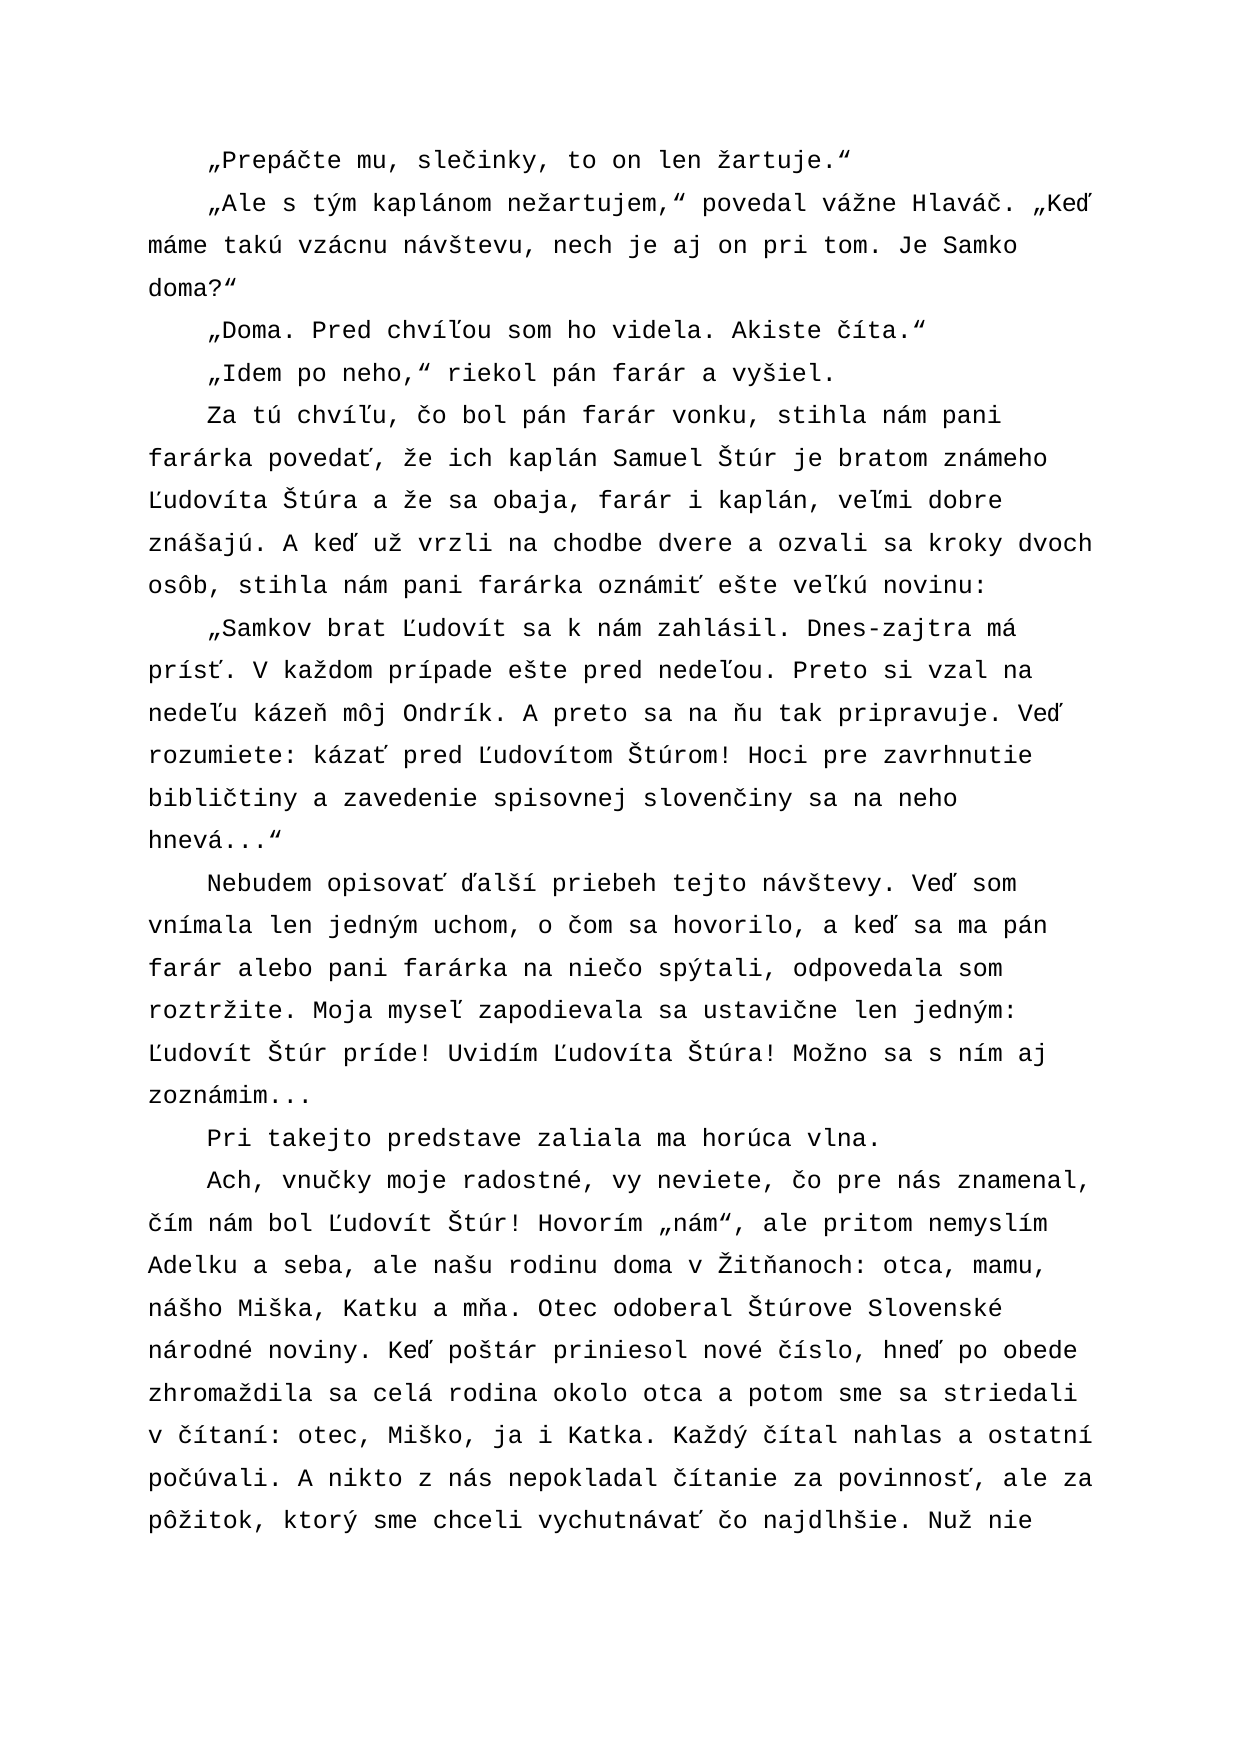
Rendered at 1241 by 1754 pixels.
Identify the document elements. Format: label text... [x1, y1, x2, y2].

text „Idem po neho,“ riekol pán farár a vyšiel. [148, 360, 1093, 388]
text „Samkov brat Ľudovít sa k nám zahlásil. Dnes-zajtra má prísť. V každom prípade ešte pred nedeľou. Preto si vzal na nedeľu kázeň môj Ondrík. A preto sa na ňu tak pripravuje. Veď rozumiete: kázať pred Ľudovítom Štúrom! Hoci pre zavrhnutie bibličtiny a zavedenie spisovnej slovenčiny sa na neho hnevá...“ [148, 615, 1093, 856]
text Ach, vnučky moje radostné, vy neviete, čo pre nás znamenal, čím nám bol Ľudovít Štúr! Hovorím „nám“, ale pritom nemyslím Adelku a seba, ale našu rodinu doma v Žitňanoch: otca, mamu, nášho Miška, Katku a mňa. Otec odoberal Štúrove Slovenské národné noviny. Keď poštár priniesol nové číslo, hneď po obede zhromaždila sa celá rodina okolo otca a potom sme sa striedali v čítaní: otec, Miško, ja i Katka. Každý čítal nahlas a ostatní počúvali. A nikto z nás nepokladal čítanie za povinnosť, ale za pôžitok, ktorý sme chceli vychutnávať čo najdlhšie. Nuž nie [148, 1168, 1093, 1536]
text „Doma. Pred chvíľou som ho videla. Akiste číta.“ [148, 318, 1093, 346]
text „Prepáčte mu, slečinky, to on len žartuje.“ [148, 148, 1093, 176]
text „Ale s tým kaplánom nežartujem,“ povedal vážne Hlaváč. „Keď máme takú vzácnu návštevu, nech je aj on pri tom. Je Samko doma?“ [148, 190, 1093, 303]
text Pri takejto predstave zaliala ma horúca vlna. [148, 1125, 1093, 1153]
text Za tú chvíľu, čo bol pán farár vonku, stihla nám pani farárka povedať, že ich kaplán Samuel Štúr je bratom známeho Ľudovíta Štúra a že sa obaja, farár i kaplán, veľmi dobre znášajú. A keď už vrzli na chodbe dvere a ozvali sa kroky dvoch osôb, stihla nám pani farárka oznámiť ešte veľkú novinu: [148, 403, 1093, 601]
text Nebudem opisovať ďalší priebeh tejto návštevy. Veď som vnímala len jedným uchom, o čom sa hovorilo, a keď sa ma pán farár alebo pani farárka na niečo spýtali, odpovedala som roztržite. Moja myseľ zapodievala sa ustavične len jedným: Ľudovít Štúr príde! Uvidím Ľudovíta Štúra! Možno sa s ním aj zoznámim... [148, 870, 1093, 1111]
